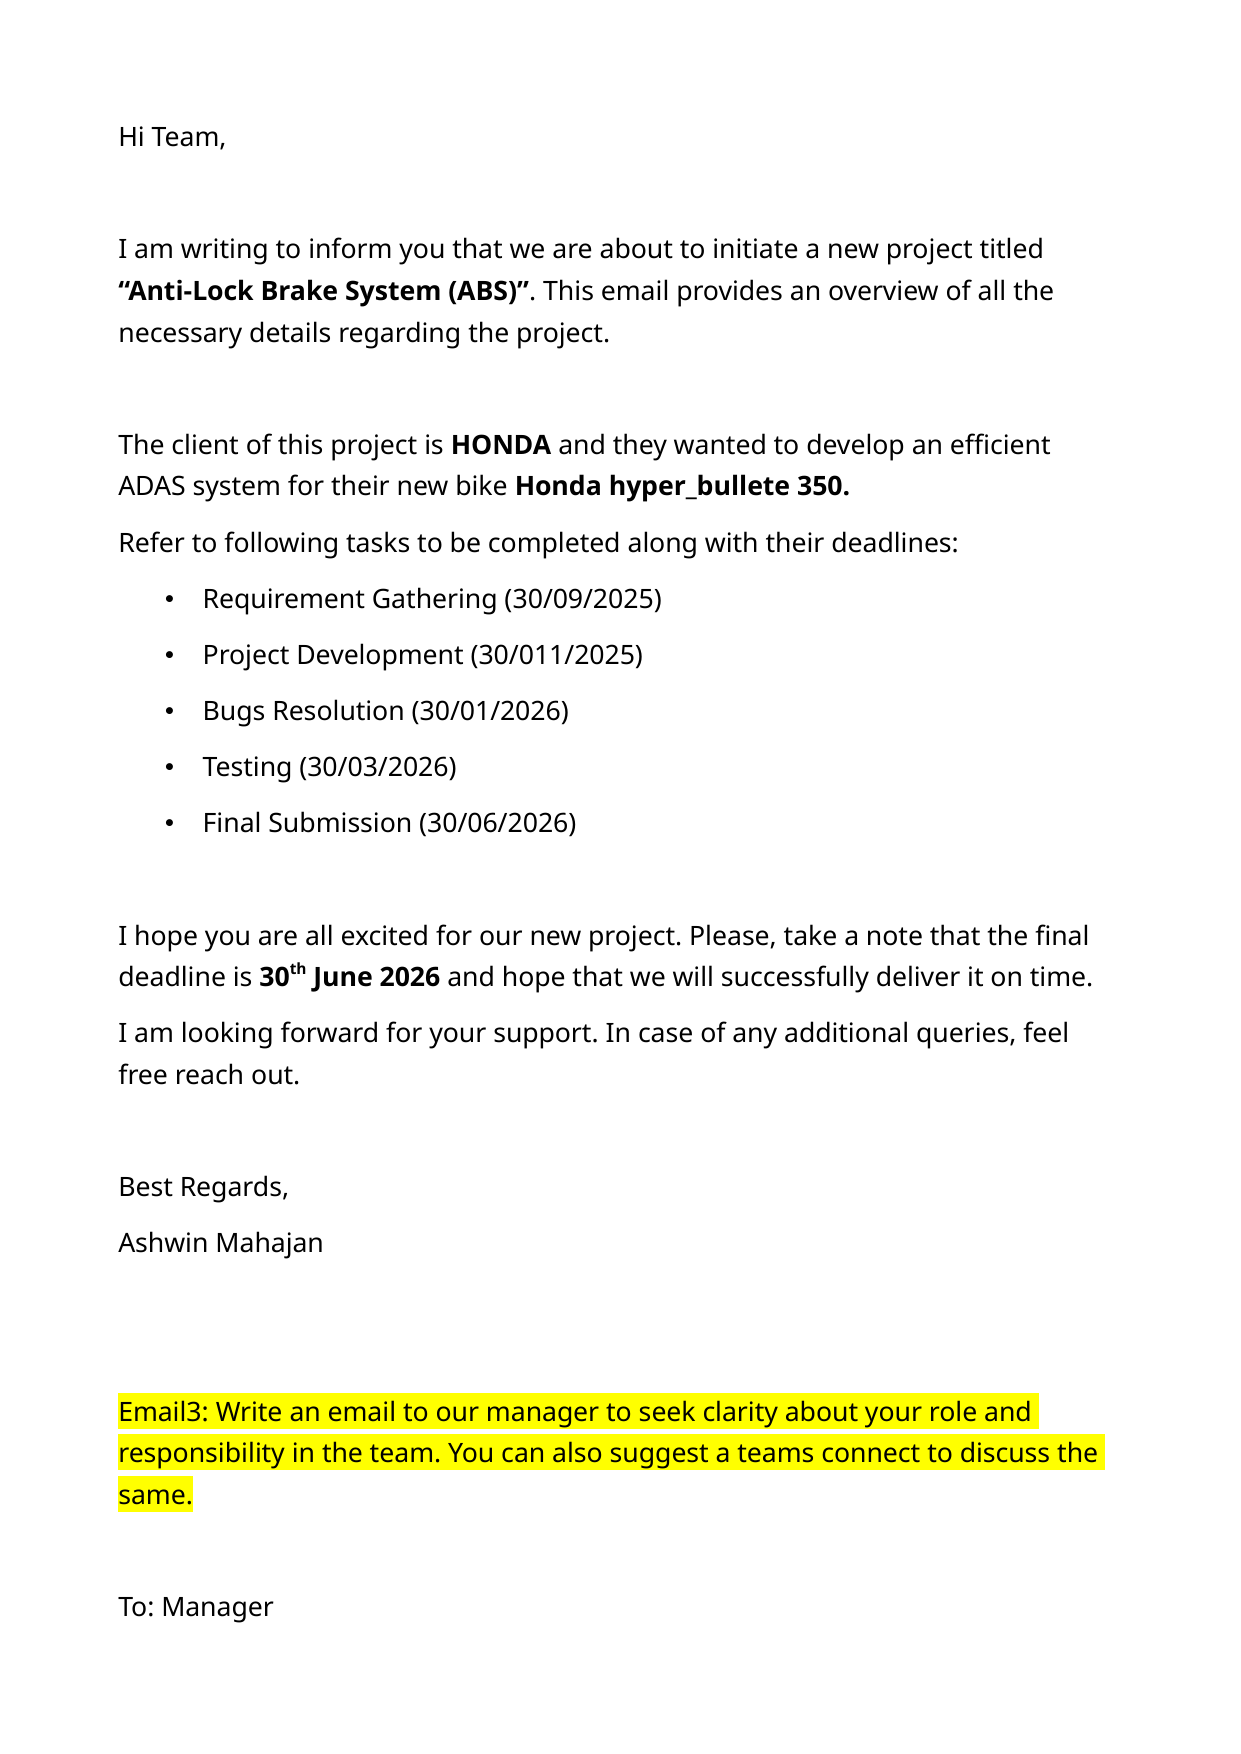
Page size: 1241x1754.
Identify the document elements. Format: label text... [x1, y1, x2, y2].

text I am looking forward for your support. In case of any additional queries, feel free reach out. [118, 1014, 1122, 1092]
text Ashwin Mahajan [118, 1224, 1122, 1260]
text Refer to following tasks to be completed along with their deadlines: [118, 523, 1122, 560]
text The client of this project is HONDA and they wanted to develop an efficient ADAS system for their new bike Honda hyper_bullete 350. [118, 426, 1122, 503]
text Email3: Write an email to our manager to seek clarity about your role and responsibility in the team. You can also suggest a teams connect to discuss the same. [118, 1393, 1122, 1512]
list Project Development (30/011/2025) [165, 636, 1122, 672]
text To: Manager [118, 1588, 1122, 1624]
text I am writing to inform you that we are about to initiate a new project titled “Anti-Lock Brake System (ABS)”. This email provides an overview of all the necessary details regarding the project. [118, 230, 1122, 350]
list Requirement Gathering (30/09/2025) [165, 580, 1122, 616]
list Final Submission (30/06/2026) [165, 804, 1122, 840]
list Bugs Resolution (30/01/2026) [165, 692, 1122, 728]
list Testing (30/03/2026) [165, 748, 1122, 784]
text I hope you are all excited for our new project. Please, take a note that the final deadline is 30th June 2026 and hope that we will successfully deliver it on time. [118, 917, 1122, 994]
text Hi Team, [118, 118, 1122, 154]
text Best Regards, [118, 1168, 1122, 1204]
